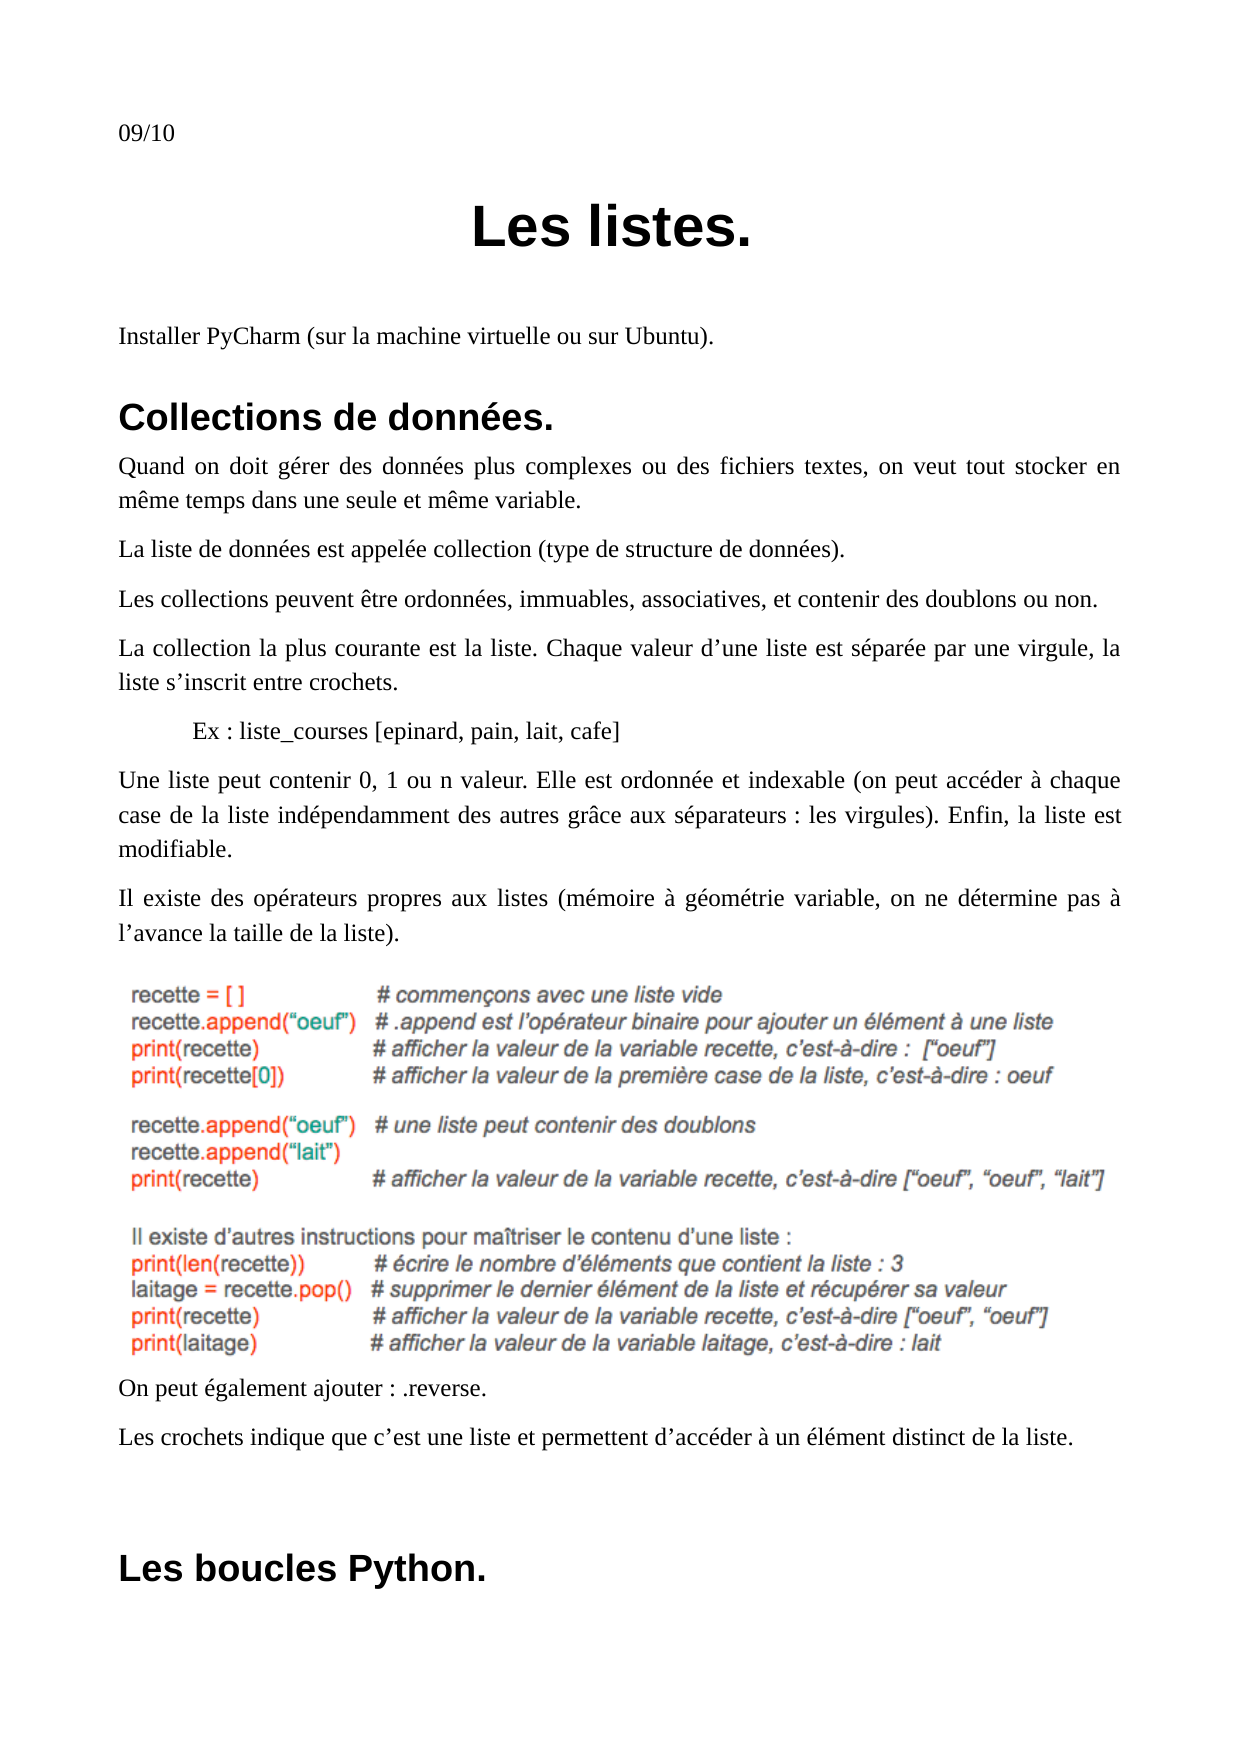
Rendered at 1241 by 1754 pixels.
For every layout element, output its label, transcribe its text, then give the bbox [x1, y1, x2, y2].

text 09/10 [118, 118, 1122, 147]
title Les listes. [118, 192, 1122, 259]
text La liste de données est appelée collection (type de structure de données). [118, 534, 1122, 563]
text Installer PyCharm (sur la machine virtuelle ou sur Ubuntu). [118, 321, 1122, 349]
picture [114, 966, 1127, 1368]
text La collection la plus courante est la liste. Chaque valeur d’une liste est séparée par une virgule, la liste s’inscrit entre crochets. [118, 633, 1122, 696]
text Ex : liste_courses [epinard, pain, lait, cafe] [118, 716, 1122, 745]
text Il existe des opérateurs propres aux listes (mémoire à géométrie variable, on ne détermine pas à l’avance la taille de la liste). [118, 883, 1122, 947]
subtitle Collections de données. [118, 395, 1122, 438]
text Les collections peuvent être ordonnées, immuables, associatives, et contenir des doublons ou non. [118, 584, 1122, 612]
subtitle Les boucles Python. [118, 1546, 1122, 1589]
text Une liste peut contenir 0, 1 ou n valeur. Elle est ordonnée et indexable (on peut accéder à chaque case de la liste indépendamment des autres grâce aux séparateurs : les virgules). Enfin, la liste est modifiable. [118, 765, 1122, 863]
text Les crochets indique que c’est une liste et permettent d’accéder à un élément distinct de la liste. [118, 1422, 1122, 1451]
text On peut également ajouter : .reverse. [118, 1368, 1122, 1402]
text Quand on doit gérer des données plus complexes ou des fichiers textes, on veut tout stocker en même temps dans une seule et même variable. [118, 451, 1122, 514]
